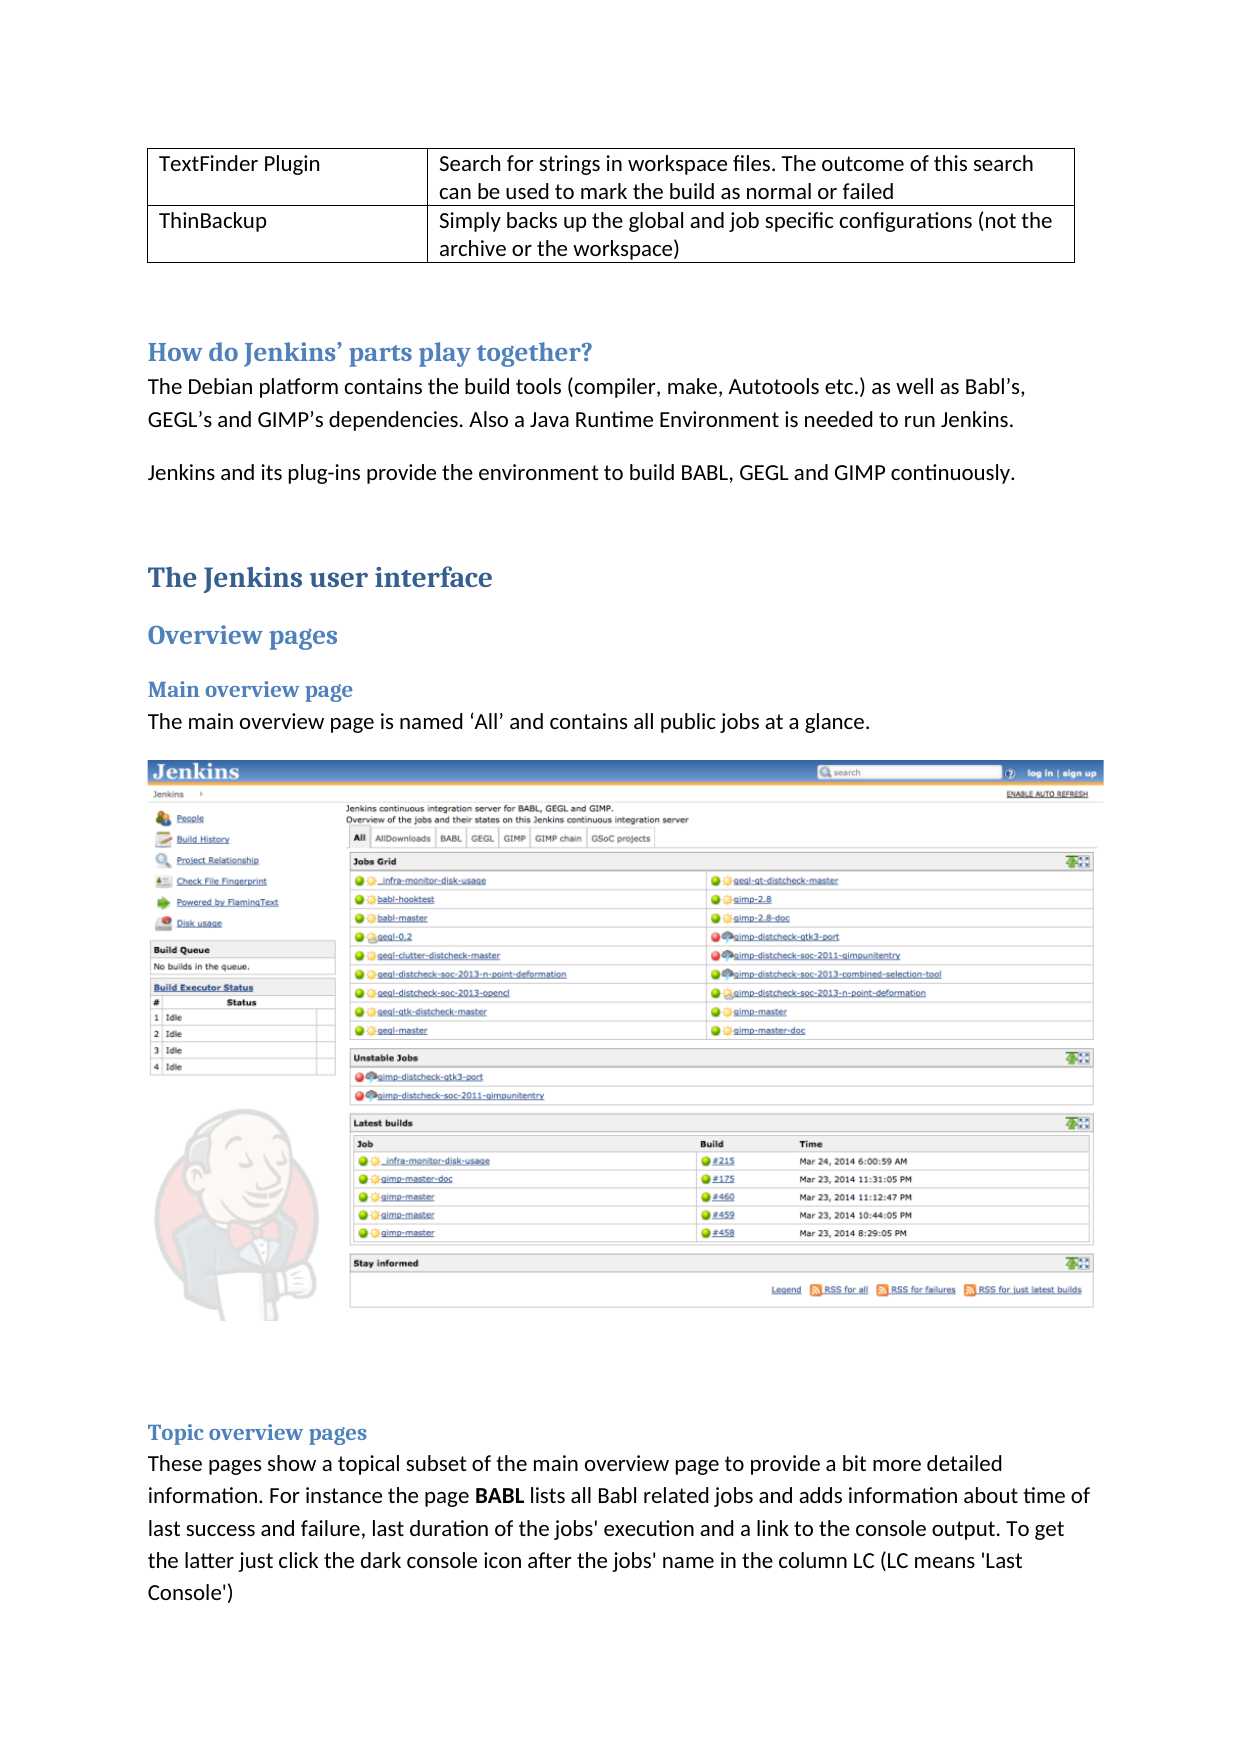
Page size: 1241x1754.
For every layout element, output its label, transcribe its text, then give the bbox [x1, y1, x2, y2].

table_cell ThinBackup [148, 206, 427, 262]
table_cell Simply backs up the global and job specific configurations (not the archive or the workspace) [428, 206, 1074, 262]
table_cell TextFinder Plugin [148, 149, 427, 205]
text Jenkins and its plug-ins provide the environment to build BABL, GEGL and GIMP continuously. [148, 458, 1093, 486]
subtitle Topic overview pages [148, 1419, 1093, 1446]
text The Debian platform contains the build tools (compiler, make, Autotools etc.) as well as Babl’s, GEGL’s and GIMP’s dependencies. Also a Java Runtime Environment is needed to run Jenkins. [148, 372, 1093, 433]
subtitle The Jenkins user interface [148, 561, 1093, 594]
text The main overview page is named ‘All’ and contains all public jobs at a glance. [148, 707, 1093, 735]
table_cell Search for strings in workspace files. The outcome of this search can be used to mark the build as normal or failed [428, 149, 1074, 205]
subtitle How do Jenkins’ parts play together? [148, 337, 1093, 368]
text These pages show a topical subset of the main overview page to provide a bit more detailed information. For instance the page BABL lists all Babl related jobs and adds information about time of last success and failure, last duration of the jobs' execution and a link to the console output. To get the latter just click the dark console icon after the jobs' name in the column LC (LC means 'Last Console') [148, 1449, 1093, 1606]
picture [147, 760, 1104, 1321]
subtitle Main overview page [148, 677, 1093, 703]
subtitle Overview pages [148, 620, 1093, 651]
